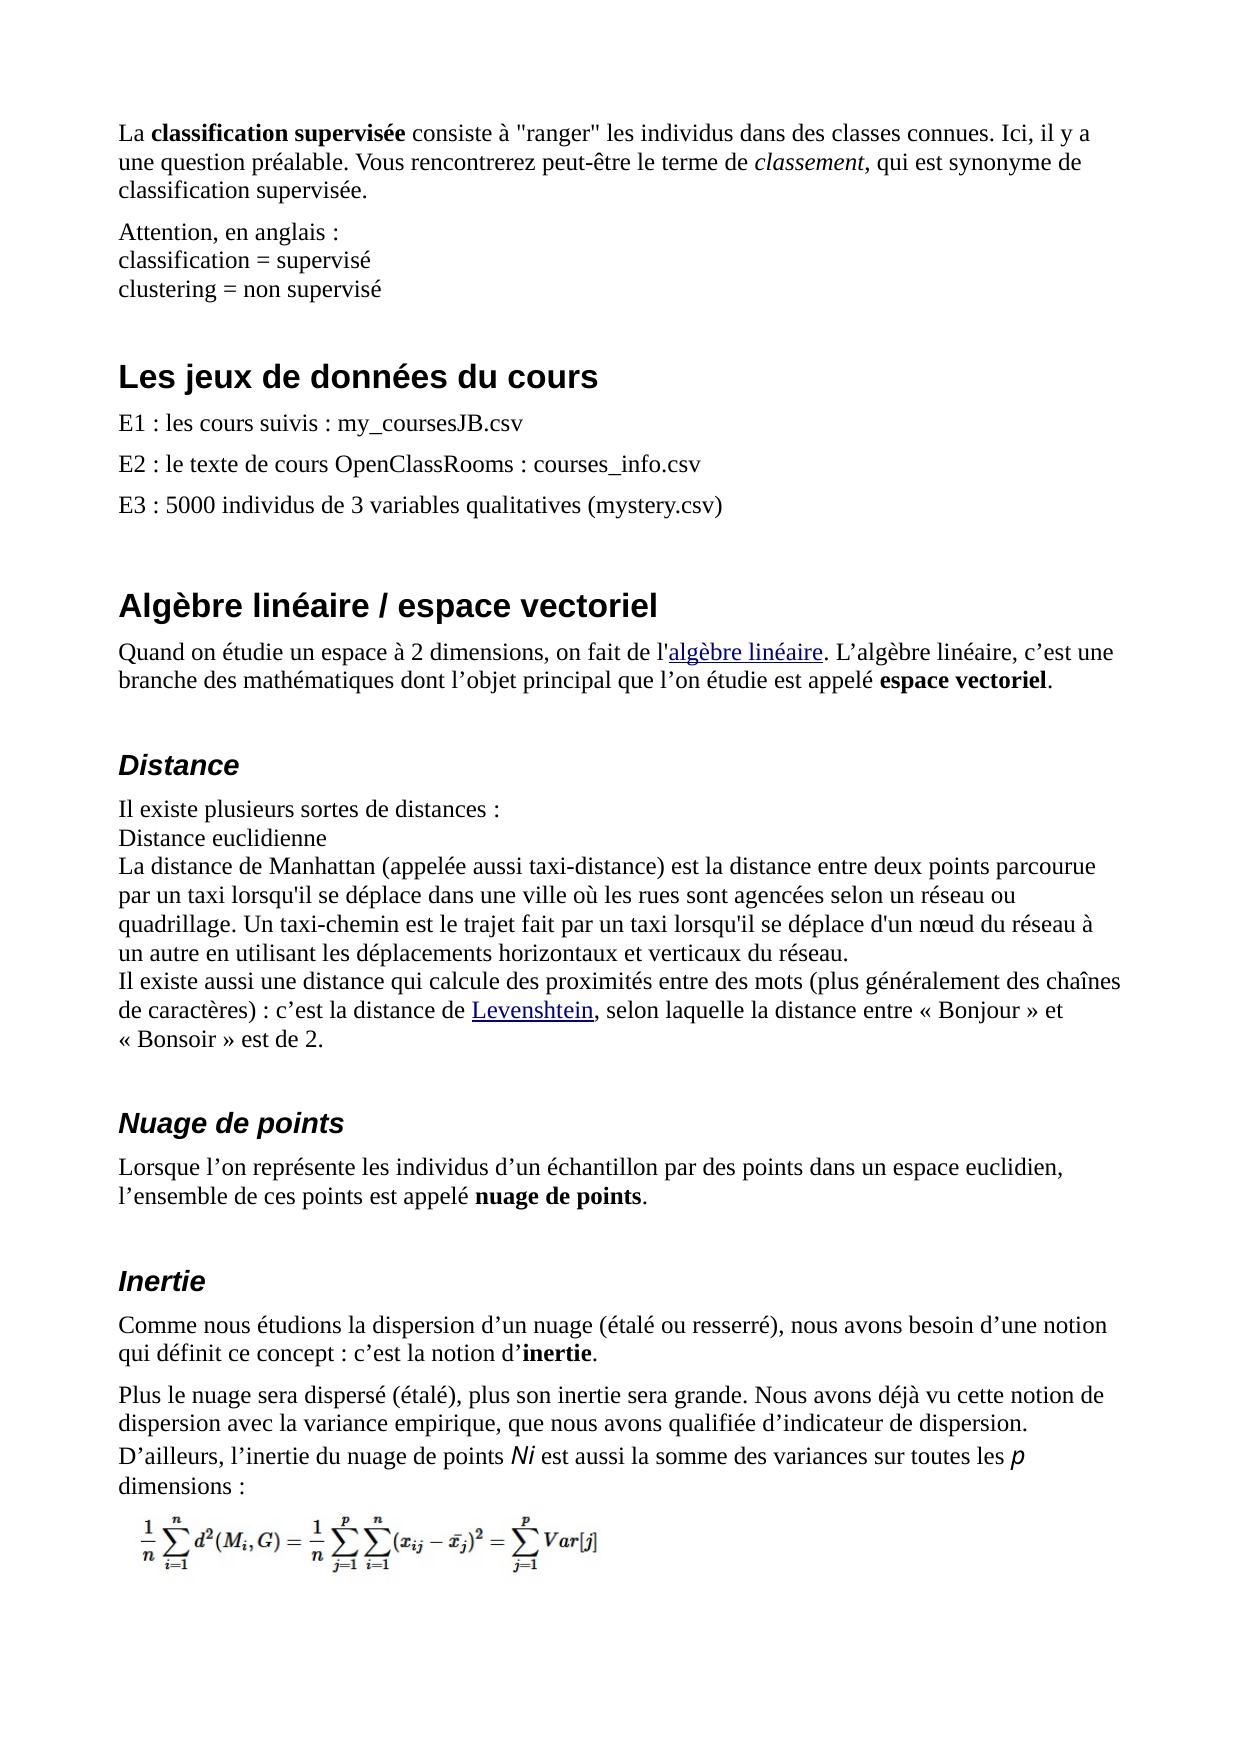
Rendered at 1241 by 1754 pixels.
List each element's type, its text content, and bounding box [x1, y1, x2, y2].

subtitle Les jeux de données du cours [118, 357, 1122, 396]
text E2 : le texte de cours OpenClassRooms : courses_info.csv [118, 449, 1122, 478]
text clustering = non supervisé [118, 274, 1122, 303]
text La distance de Manhattan (appelée aussi taxi-distance) est la distance entre deux points parcourue par un taxi lorsqu'il se déplace dans une ville où les rues sont agencées selon un réseau ou quadrillage. Un taxi-chemin est le trajet fait par un taxi lorsqu'il se déplace d'un nœud du réseau à un autre en utilisant les déplacements horizontaux et verticaux du réseau. [118, 851, 1122, 966]
text classification = supervisé [118, 246, 1122, 274]
text Distance euclidienne [118, 823, 1122, 851]
text E3 : 5000 individus de 3 variables qualitatives (mystery.csv) [118, 491, 1122, 519]
picture [118, 1500, 638, 1587]
text Lorsque l’on représente les individus d’un échantillon par des points dans un espace euclidien, l’ensemble de ces points est appelé nuage de points. [118, 1152, 1122, 1210]
text La classification supervisée consiste à "ranger" les individus dans des classes connues. Ici, il y a une question préalable. Vous rencontrerez peut-être le terme de classement, qui est synonyme de classification supervisée. [118, 118, 1122, 204]
text Comme nous étudions la dispersion d’un nuage (étalé ou resserré), nous avons besoin d’une notion qui définit ce concept : c’est la notion d’inertie. [118, 1310, 1122, 1367]
text Plus le nuage sera dispersé (étalé), plus son inertie sera grande. Nous avons déjà vu cette notion de dispersion avec la variance empirique, que nous avons qualifiée d’indicateur de dispersion. D’ailleurs, l’inertie du nuage de points Ni est aussi la somme des variances sur toutes les p dimensions : [118, 1380, 1122, 1500]
subtitle Algèbre linéaire / espace vectoriel [118, 586, 1122, 624]
text Attention, en anglais : [118, 217, 1122, 246]
text Quand on étudie un espace à 2 dimensions, on fait de l'algèbre linéaire. L’algèbre linéaire, c’est une branche des mathématiques dont l’objet principal que l’on étudie est appelé espace vectoriel. [118, 637, 1122, 694]
text Il existe plusieurs sortes de distances : [118, 794, 1122, 823]
text E1 : les cours suivis : my_coursesJB.csv [118, 408, 1122, 437]
subtitle Nuage de points [118, 1106, 1122, 1140]
subtitle Inertie [118, 1264, 1122, 1297]
text Il existe aussi une distance qui calcule des proximités entre des mots (plus généralement des chaînes de caractères) : c’est la distance de Levenshtein, selon laquelle la distance entre « Bonjour » et « Bonsoir » est de 2. [118, 966, 1122, 1053]
subtitle Distance [118, 748, 1122, 781]
